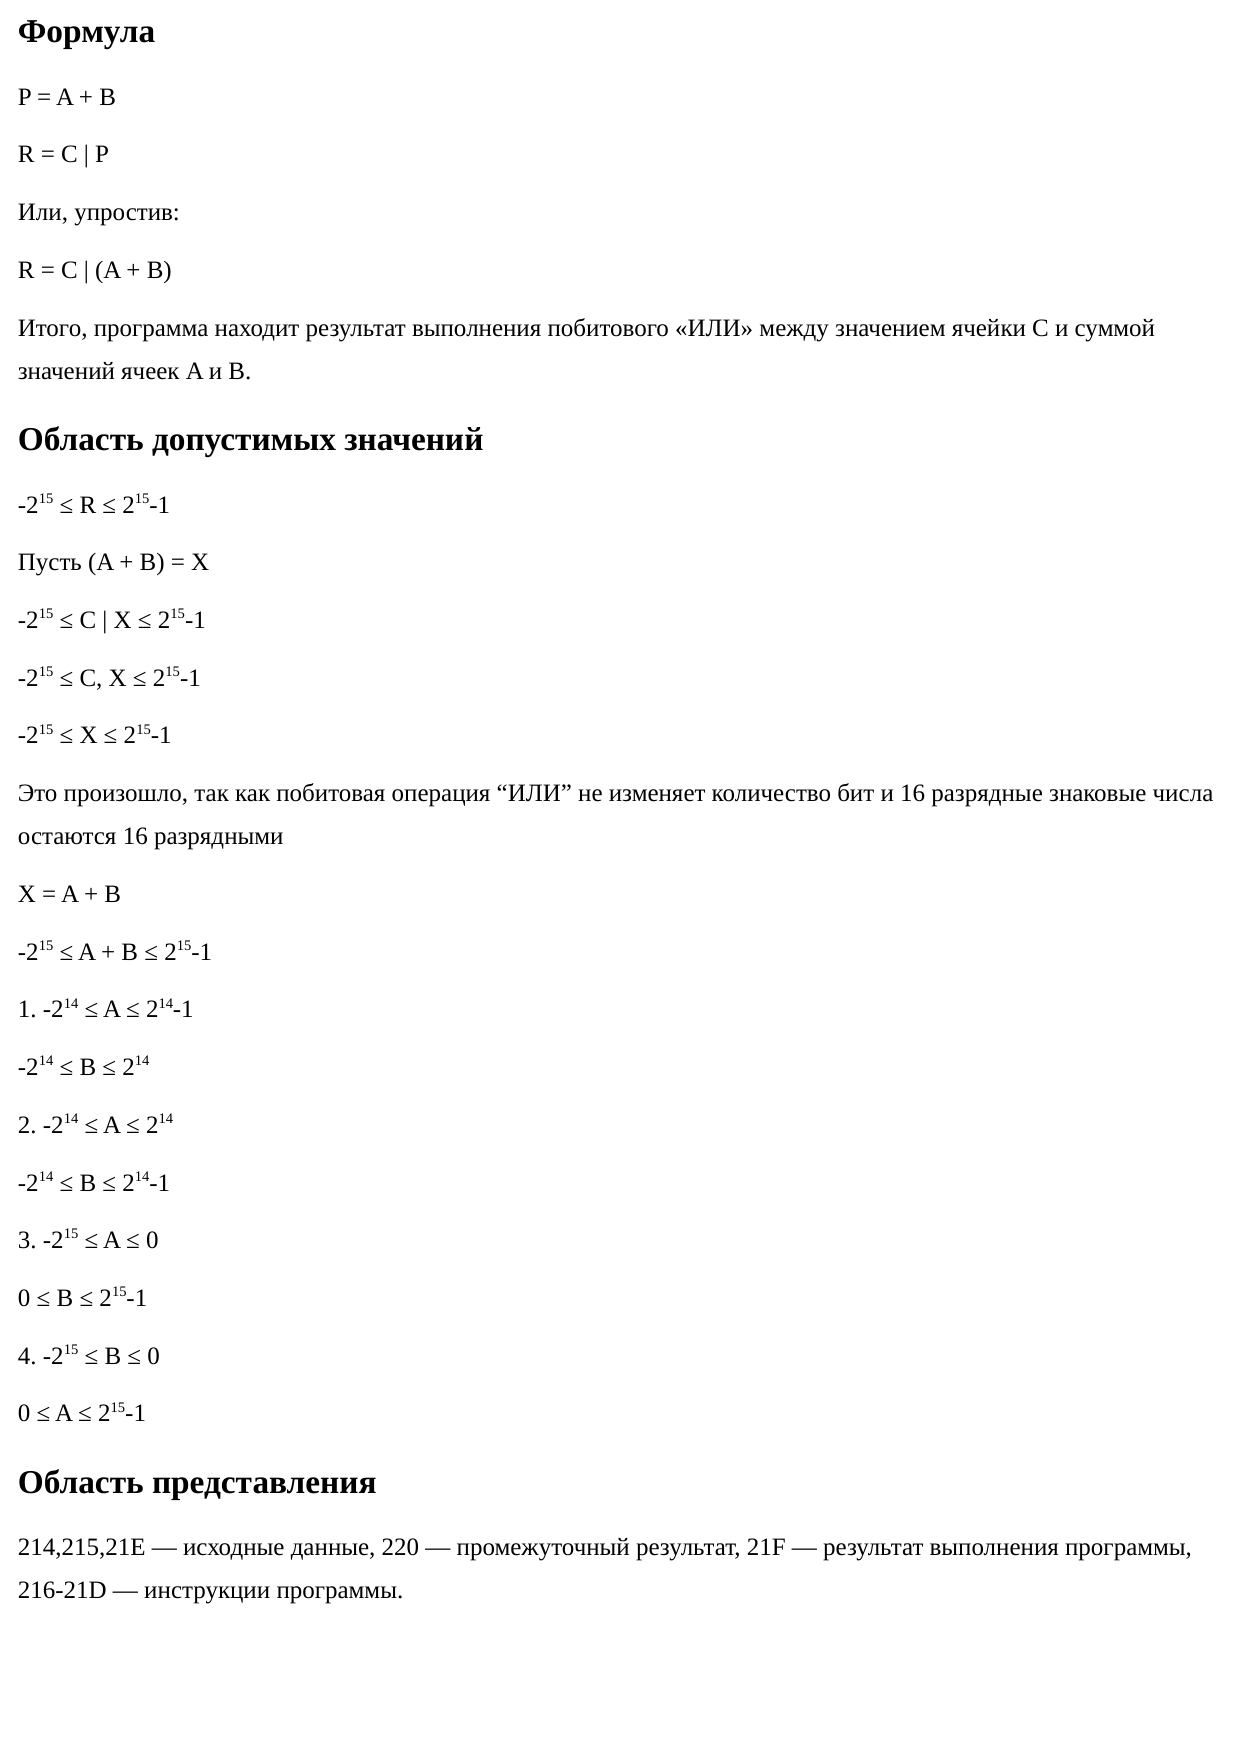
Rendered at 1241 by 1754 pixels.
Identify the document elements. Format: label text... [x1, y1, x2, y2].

text -215 ≤ A + B ≤ 215-1 [18, 937, 1231, 966]
text 1. -214 ≤ A ≤ 214-1 [18, 994, 1231, 1023]
text P = A + B [18, 82, 1231, 111]
text Или, упростив: [18, 197, 1231, 226]
text 2. -214 ≤ A ≤ 214 [18, 1110, 1231, 1139]
text Это произошло, так как побитовая операция “ИЛИ” не изменяет количество бит и 16 разрядные знаковые числа остаются 16 разрядными [18, 778, 1231, 850]
text R = C | P [18, 139, 1231, 168]
text 0 ≤ A ≤ 215-1 [18, 1398, 1231, 1427]
text R = C | (A + B) [18, 255, 1231, 284]
text -214 ≤ B ≤ 214-1 [18, 1168, 1231, 1196]
text 4. -215 ≤ B ≤ 0 [18, 1341, 1231, 1369]
text -215 ≤ R ≤ 215-1 [18, 490, 1231, 518]
text Итого, программа находит результат выполнения побитового «ИЛИ» между значением ячейки C и суммой значений ячеек A и B. [18, 313, 1231, 384]
text 0 ≤ B ≤ 215-1 [18, 1283, 1231, 1312]
subtitle Область представления [18, 1462, 1231, 1501]
subtitle Область допустимых значений [18, 420, 1231, 458]
text X = A + B [18, 879, 1231, 908]
text -215 ≤ C | X ≤ 215-1 [18, 605, 1231, 634]
text 3. -215 ≤ A ≤ 0 [18, 1225, 1231, 1254]
text 214,215,21E — исходные данные, 220 — промежуточный результат, 21F — результат выполнения программы, 216-21D — инструкции программы. [18, 1532, 1231, 1604]
text -215 ≤ C, X ≤ 215-1 [18, 663, 1231, 692]
subtitle Формула [18, 12, 1231, 50]
text -214 ≤ B ≤ 214 [18, 1052, 1231, 1081]
text -215 ≤ X ≤ 215-1 [18, 721, 1231, 749]
text Пусть (A + B) = X [18, 547, 1231, 576]
